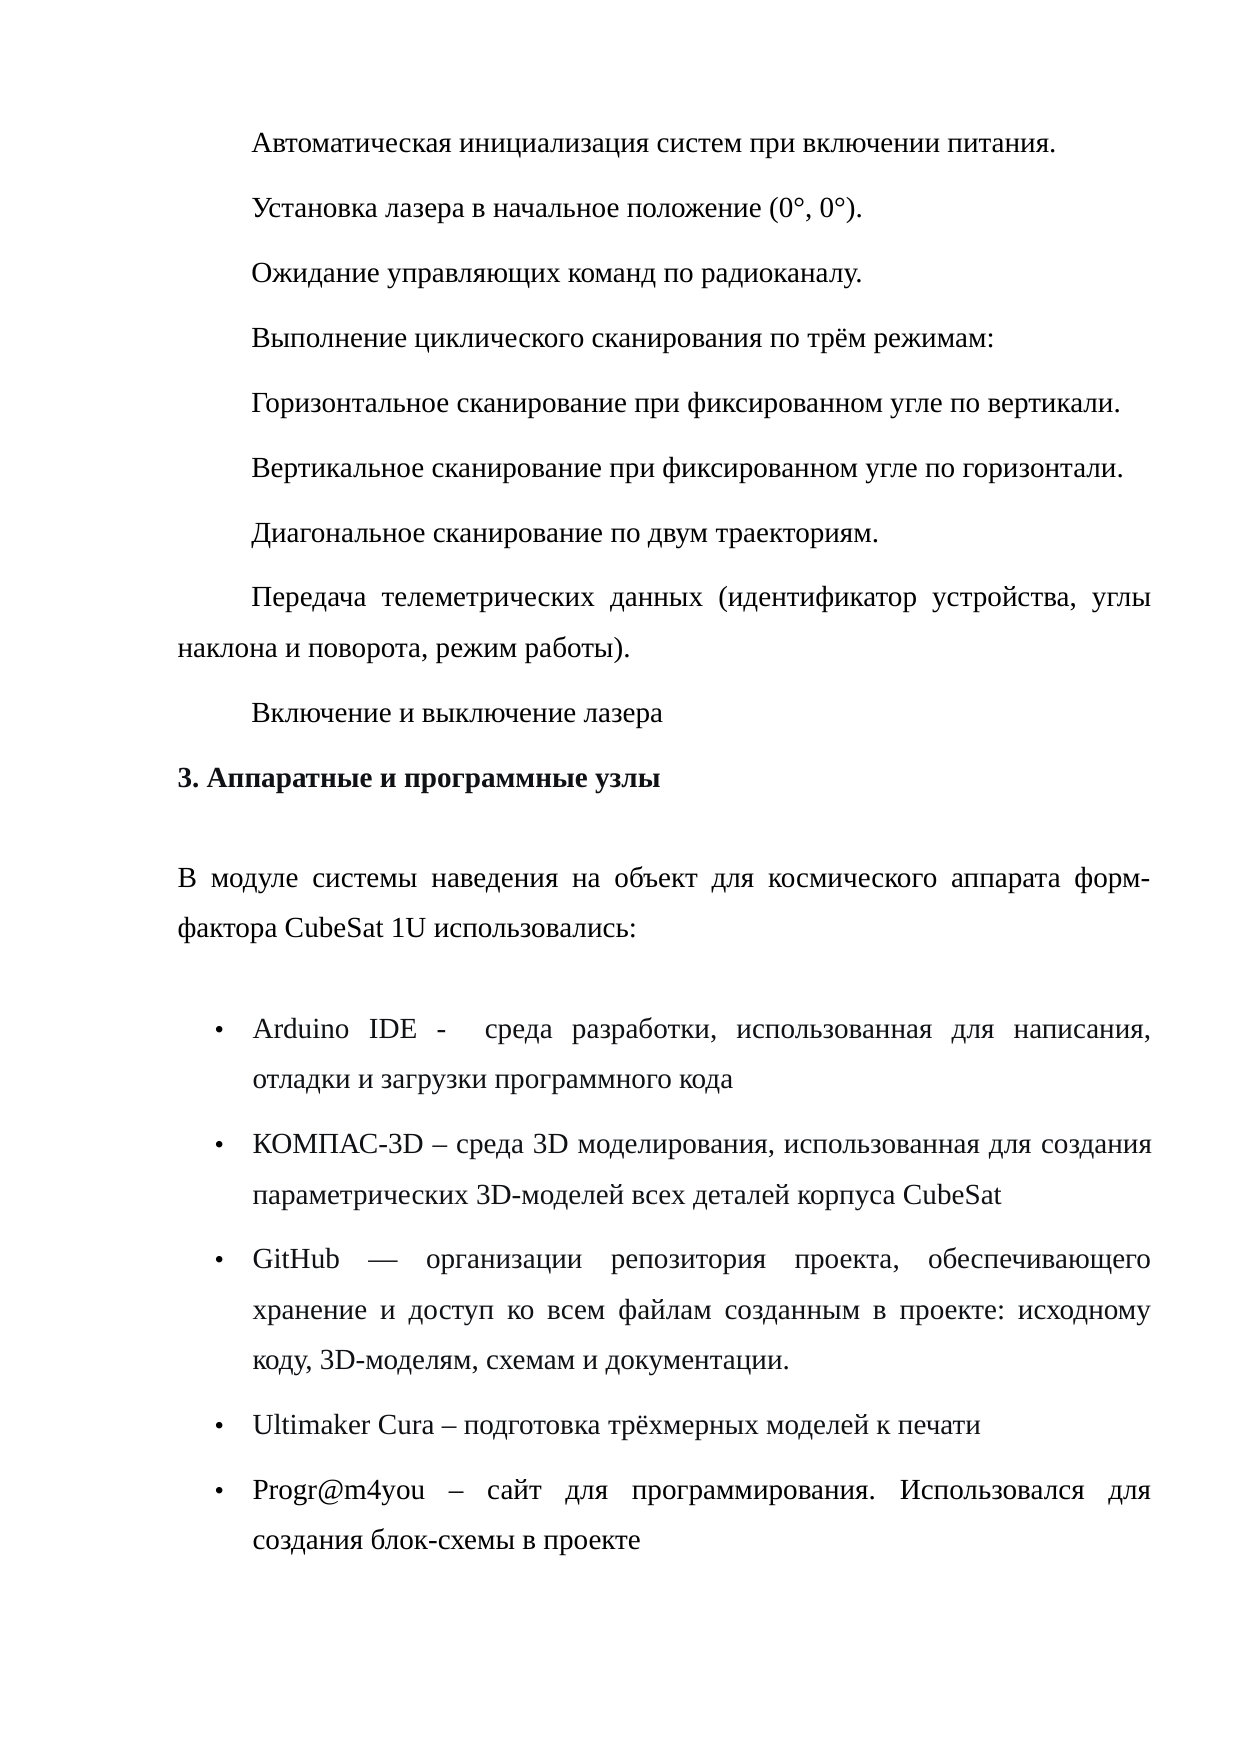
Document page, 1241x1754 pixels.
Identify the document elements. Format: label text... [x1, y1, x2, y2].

list Включение и выключение лазера [177, 695, 1152, 728]
text В модуле системы наведения на объект для космического аппарата форм-фактора CubeSat 1U использовались: [177, 860, 1152, 944]
list Ожидание управляющих команд по радиоканалу. [177, 255, 1152, 289]
list Установка лазера в начальное положение (0°, 0°). [177, 190, 1152, 224]
list Передача телеметрических данных (идентификатор устройства, углы наклона и поворота, режим работы). [177, 579, 1152, 663]
list Ultimaker Cura – подготовка трёхмерных моделей к печати [215, 1407, 1152, 1441]
list Arduino IDE - среда разработки, использованная для написания, отладки и загрузки программного кода [215, 1011, 1152, 1095]
list Горизонтальное сканирование при фиксированном угле по вертикали. [177, 385, 1152, 418]
text 3. Аппаратные и программные узлы [177, 760, 1152, 793]
list GitHub — организации репозитория проекта, обеспечивающего хранение и доступ ко всем файлам созданным в проекте: исходному коду, 3D-моделям, схемам и документации. [215, 1242, 1152, 1376]
list Вертикальное сканирование при фиксированном угле по горизонтали. [177, 450, 1152, 483]
list Progr@m4you – сайт для программирования. Использовался для создания блок-схемы в проекте [215, 1472, 1152, 1556]
list Диагональное сканирование по двум траекториям. [177, 515, 1152, 548]
list Автоматическая инициализация систем при включении питания. [177, 125, 1152, 159]
list Выполнение циклического сканирования по трём режимам: [177, 320, 1152, 353]
list КОМПАС-3D – среда 3D моделирования, использованная для создания параметрических 3D-моделей всех деталей корпуса CubeSat [215, 1126, 1152, 1210]
